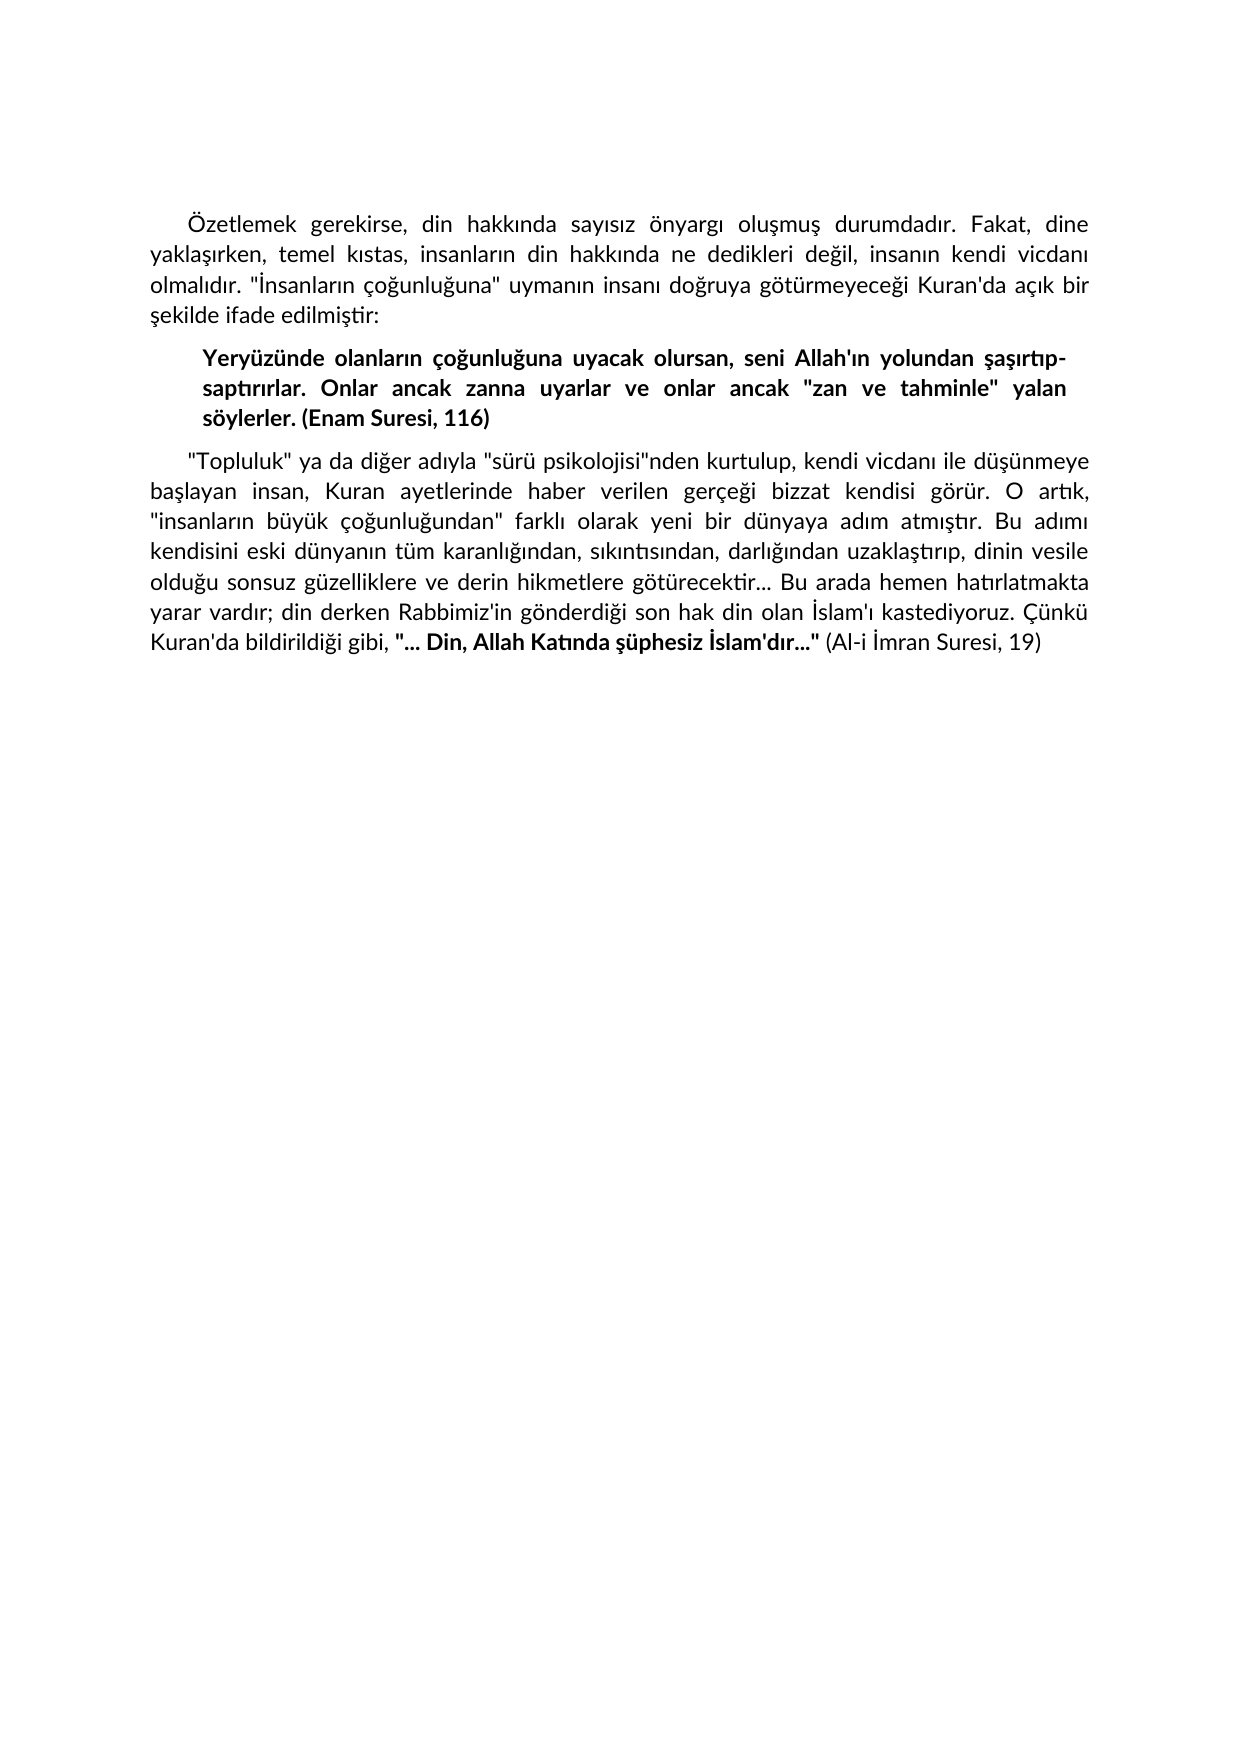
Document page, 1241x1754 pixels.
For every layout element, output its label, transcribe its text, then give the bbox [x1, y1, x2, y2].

text Özetlemek gerekirse, din hakkında sayısız önyargı oluşmuş durumdadır. Fakat, dine yaklaşırken, temel kıstas, insanların din hakkında ne dedikleri değil, insanın kendi vicdanı olmalıdır. "İnsanların çoğunluğuna" uymanın insanı doğruya götürmeyeceği Kuran'da açık bir şekilde ifade edilmiştir: [150, 210, 1090, 328]
text "Topluluk" ya da diğer adıyla "sürü psikolojisi"nden kurtulup, kendi vicdanı ile düşünmeye başlayan insan, Kuran ayetlerinde haber verilen gerçeği bizzat kendisi görür. O artık, "insanların büyük çoğunluğundan" farklı olarak yeni bir dünyaya adım atmıştır. Bu adımı kendisini eski dünyanın tüm karanlığından, sıkıntısından, darlığından uzaklaştırıp, dinin vesile olduğu sonsuz güzelliklere ve derin hikmetlere götürecektir... Bu arada hemen hatırlatmakta yarar vardır; din derken Rabbimiz'in gönderdiği son hak din olan İslam'ı kastediyoruz. Çünkü Kuran'da bildirildiği gibi, "... Din, Allah Katında şüphesiz İslam'dır..." (Al-i İmran Suresi, 19) [150, 446, 1090, 655]
text Yeryüzünde olanların çoğunluğuna uyacak olursan, seni Allah'ın yolundan şaşırtıp-saptırırlar. Onlar ancak zanna uyarlar ve onlar ancak "zan ve tahminle" yalan söylerler. (Enam Suresi, 116) [202, 343, 1068, 431]
